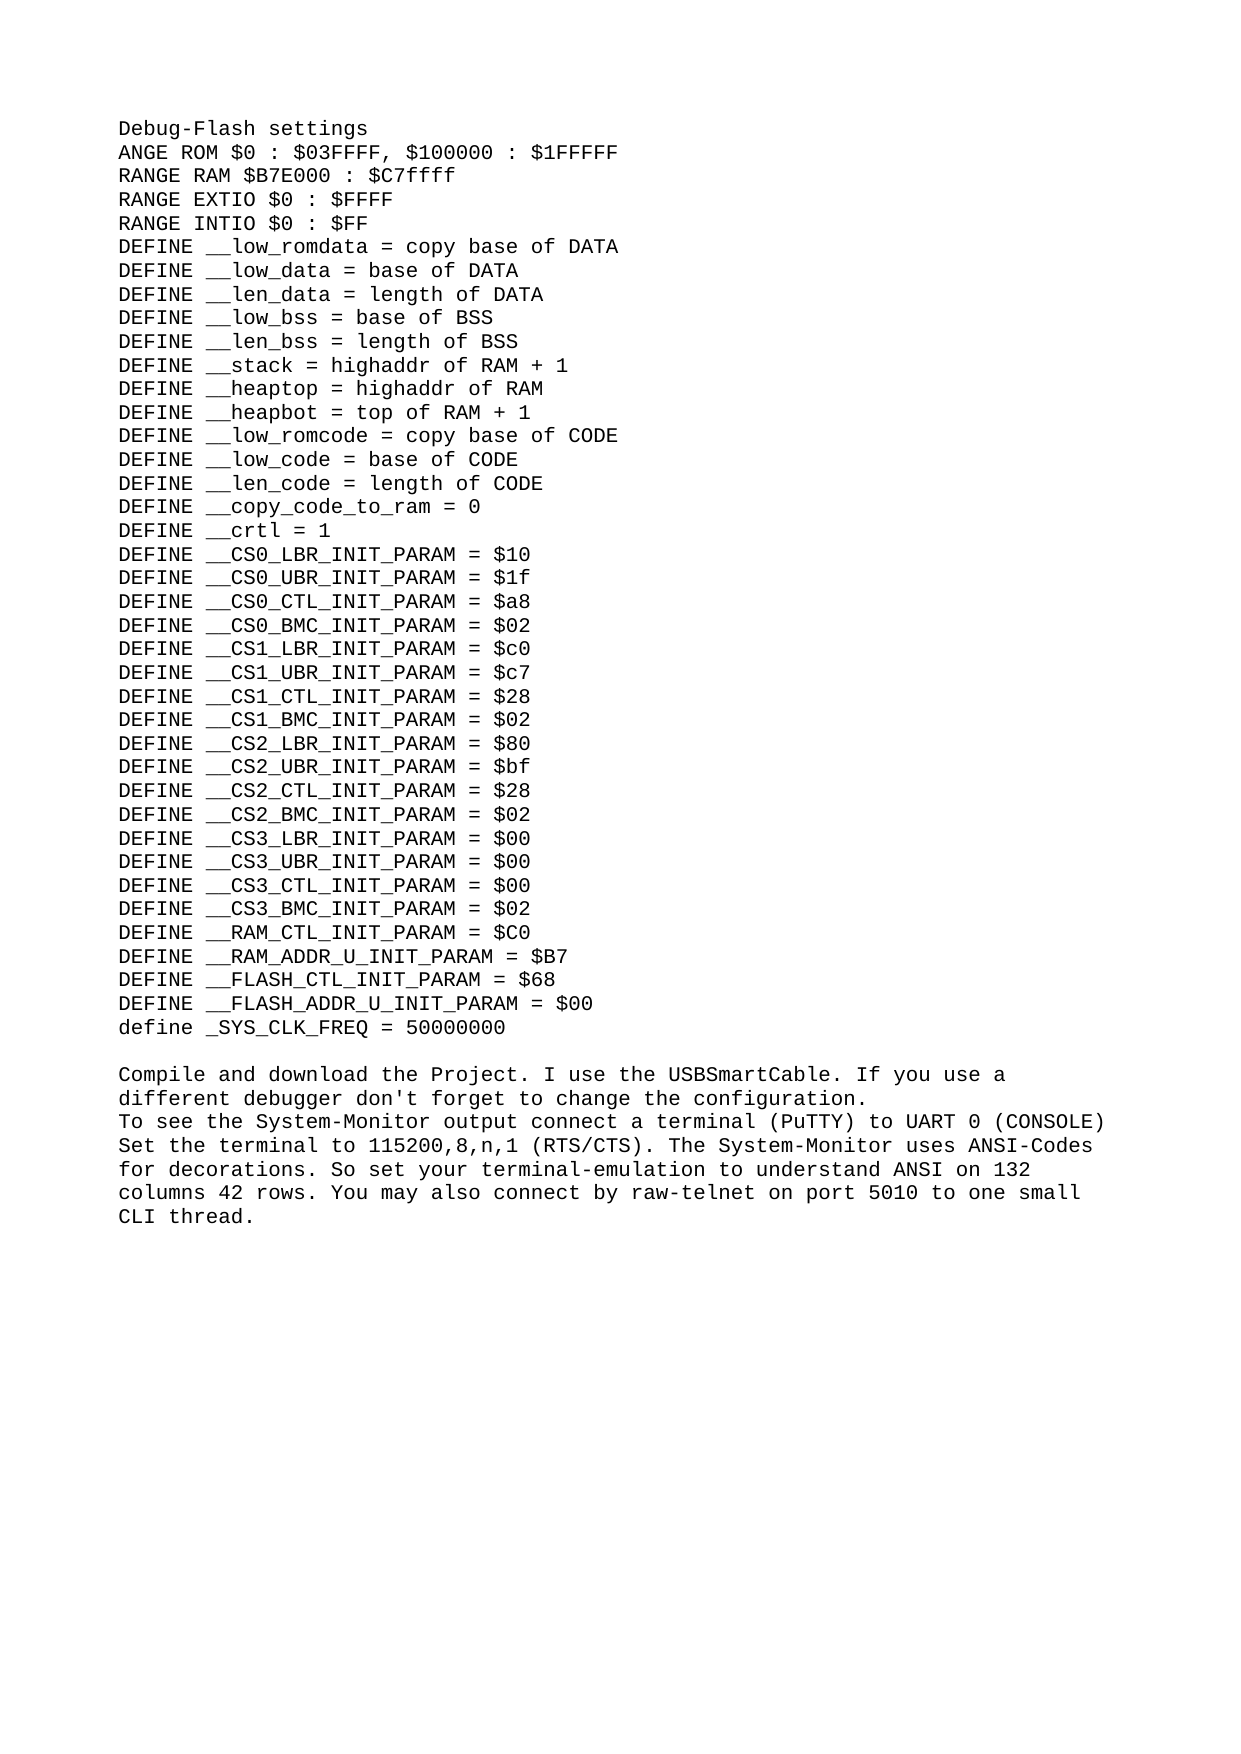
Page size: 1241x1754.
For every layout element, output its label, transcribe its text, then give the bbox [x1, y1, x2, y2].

text DEFINE __CS1_BMC_INIT_PARAM = $02 [118, 709, 1122, 733]
text DEFINE __len_data = length of DATA [118, 284, 1122, 307]
text To see the System-Monitor output connect a terminal (PuTTY) to UART 0 (CONSOLE) [118, 1111, 1122, 1135]
text Set the terminal to 115200,8,n,1 (RTS/CTS). The System-Monitor uses ANSI-Codes for decorations. So set your terminal-emulation to understand ANSI on 132 columns 42 rows. You may also connect by raw-telnet on port 5010 to one small CLI thread. [118, 1135, 1122, 1229]
text DEFINE __low_romcode = copy base of CODE [118, 426, 1122, 449]
text DEFINE __stack = highaddr of RAM + 1 [118, 354, 1122, 378]
text DEFINE __low_code = base of CODE [118, 449, 1122, 473]
text DEFINE __len_bss = length of BSS [118, 331, 1122, 354]
text RANGE INTIO $0 : $FF [118, 213, 1122, 236]
text Compile and download the Project. I use the USBSmartCable. If you use a different debugger don't forget to change the configuration. [118, 1064, 1122, 1111]
text DEFINE __CS0_UBR_INIT_PARAM = $1f [118, 567, 1122, 591]
text DEFINE __CS2_BMC_INIT_PARAM = $02 [118, 804, 1122, 827]
text DEFINE __CS2_UBR_INIT_PARAM = $bf [118, 757, 1122, 780]
text DEFINE __CS1_LBR_INIT_PARAM = $c0 [118, 638, 1122, 662]
text RANGE EXTIO $0 : $FFFF [118, 189, 1122, 213]
text DEFINE __CS0_BMC_INIT_PARAM = $02 [118, 615, 1122, 638]
text Debug-Flash settings [118, 118, 1122, 142]
text DEFINE __FLASH_ADDR_U_INIT_PARAM = $00 [118, 993, 1122, 1017]
text DEFINE __low_data = base of DATA [118, 260, 1122, 284]
text ANGE ROM $0 : $03FFFF, $100000 : $1FFFFF [118, 142, 1122, 165]
text DEFINE __CS3_UBR_INIT_PARAM = $00 [118, 851, 1122, 875]
text DEFINE __low_bss = base of BSS [118, 307, 1122, 331]
text DEFINE __RAM_CTL_INIT_PARAM = $C0 [118, 922, 1122, 946]
text DEFINE __heaptop = highaddr of RAM [118, 378, 1122, 402]
text DEFINE __RAM_ADDR_U_INIT_PARAM = $B7 [118, 946, 1122, 969]
text DEFINE __low_romdata = copy base of DATA [118, 236, 1122, 260]
text DEFINE __heapbot = top of RAM + 1 [118, 402, 1122, 426]
text DEFINE __CS1_UBR_INIT_PARAM = $c7 [118, 662, 1122, 686]
text DEFINE __CS1_CTL_INIT_PARAM = $28 [118, 686, 1122, 709]
text DEFINE __CS2_CTL_INIT_PARAM = $28 [118, 780, 1122, 804]
text DEFINE __CS0_CTL_INIT_PARAM = $a8 [118, 591, 1122, 615]
text DEFINE __crtl = 1 [118, 520, 1122, 544]
text DEFINE __CS3_LBR_INIT_PARAM = $00 [118, 827, 1122, 851]
text define _SYS_CLK_FREQ = 50000000 [118, 1017, 1122, 1040]
text DEFINE __CS3_CTL_INIT_PARAM = $00 [118, 875, 1122, 898]
text DEFINE __FLASH_CTL_INIT_PARAM = $68 [118, 969, 1122, 993]
text DEFINE __CS3_BMC_INIT_PARAM = $02 [118, 898, 1122, 922]
text DEFINE __CS2_LBR_INIT_PARAM = $80 [118, 733, 1122, 757]
text DEFINE __CS0_LBR_INIT_PARAM = $10 [118, 544, 1122, 567]
text DEFINE __copy_code_to_ram = 0 [118, 496, 1122, 520]
text DEFINE __len_code = length of CODE [118, 473, 1122, 496]
text RANGE RAM $B7E000 : $C7ffff [118, 165, 1122, 189]
